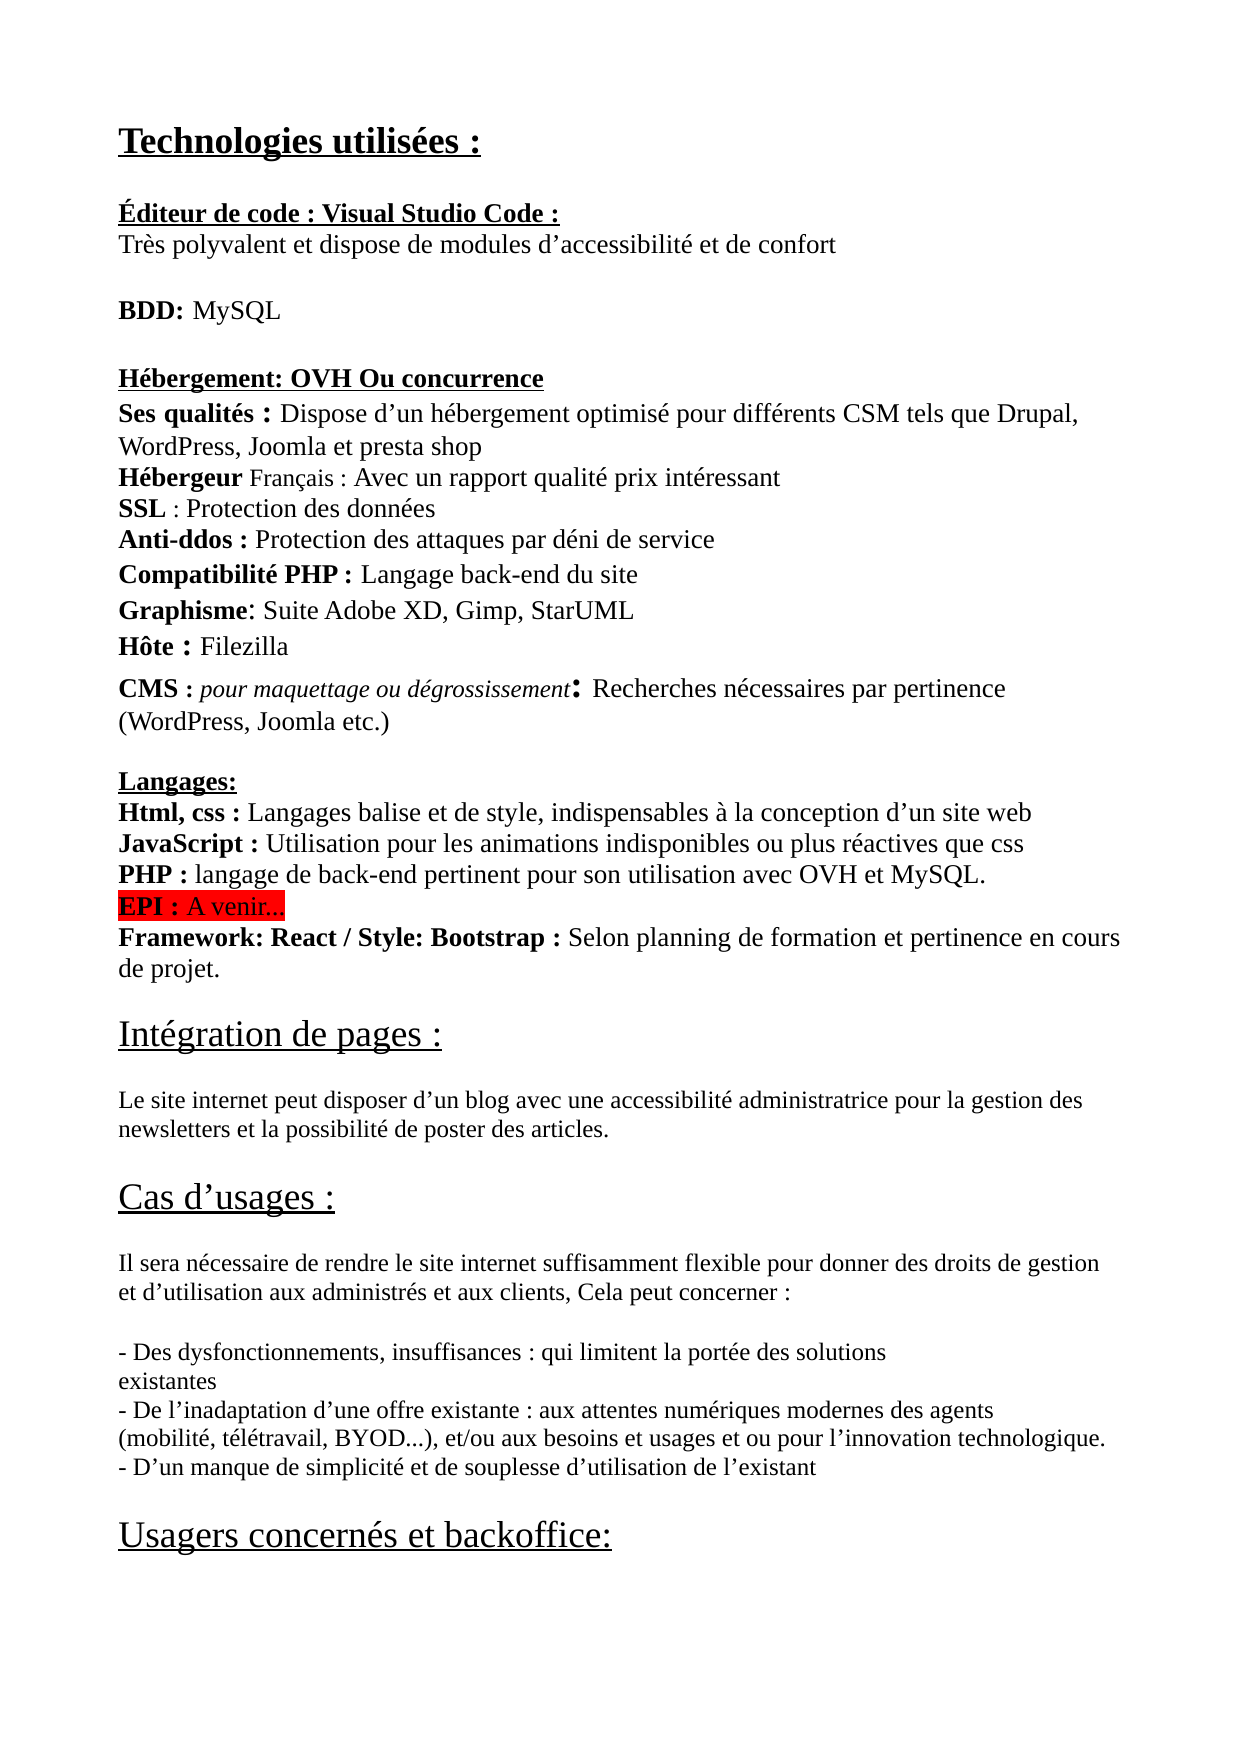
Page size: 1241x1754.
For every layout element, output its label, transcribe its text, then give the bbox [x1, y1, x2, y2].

text Anti-ddos : Protection des attaques par déni de service [118, 523, 1122, 554]
text Il sera nécessaire de rendre le site internet suffisamment flexible pour donner des droits de gestion et d’utilisation aux administrés et aux clients, Cela peut concerner : [118, 1248, 1122, 1306]
text Cas d’usages : [118, 1174, 1122, 1217]
text Html, css : Langages balise et de style, indispensables à la conception d’un site web [118, 796, 1122, 827]
text JavaScript : Utilisation pour les animations indisponibles ou plus réactives que css [118, 827, 1122, 858]
text Compatibilité PHP : Langage back-end du site [118, 554, 1122, 590]
text Éditeur de code : Visual Studio Code : [118, 197, 1122, 228]
text Intégration de pages : [118, 1011, 1122, 1054]
text - De l’inadaptation d’une offre existante : aux attentes numériques modernes des agents (mobilité, télétravail, BYOD...), et/ou aux besoins et usages et ou pour l’innovation technologique. [118, 1395, 1122, 1452]
text Framework: React / Style: Bootstrap : Selon planning de formation et pertinence en cours de projet. [118, 921, 1122, 983]
text Hôte : Filezilla [118, 626, 1122, 662]
text Langages: [118, 765, 1122, 796]
text CMS : pour maquettage ou dégrossissement: Recherches nécessaires par pertinence (WordPress, Joomla etc.) [118, 662, 1122, 736]
text Le site internet peut disposer d’un blog avec une accessibilité administratrice pour la gestion des newsletters et la possibilité de poster des articles. [118, 1086, 1122, 1143]
text Graphisme: Suite Adobe XD, Gimp, StarUML [118, 590, 1122, 626]
text Technologies utilisées : [118, 118, 1122, 161]
text EPI : A venir... [118, 889, 1122, 921]
text SSL : Protection des données [118, 492, 1122, 523]
text - D’un manque de simplicité et de souplesse d’utilisation de l’existant [118, 1452, 1122, 1481]
text Hébergement: OVH Ou concurrence [118, 362, 1122, 394]
text - Des dysfonctionnements, insuffisances : qui limitent la portée des solutions existantes [118, 1337, 1122, 1395]
text Usagers concernés et backoffice: [118, 1512, 1122, 1555]
text Ses qualités : Dispose d’un hébergement optimisé pour différents CSM tels que Drupal, WordPress, Joomla et presta shop [118, 394, 1122, 461]
text Très polyvalent et dispose de modules d’accessibilité et de confort [118, 228, 1122, 259]
text Hébergeur Français : Avec un rapport qualité prix intéressant [118, 461, 1122, 492]
text PHP : langage de back-end pertinent pour son utilisation avec OVH et MySQL. [118, 858, 1122, 889]
text BDD: MySQL [118, 291, 1122, 327]
